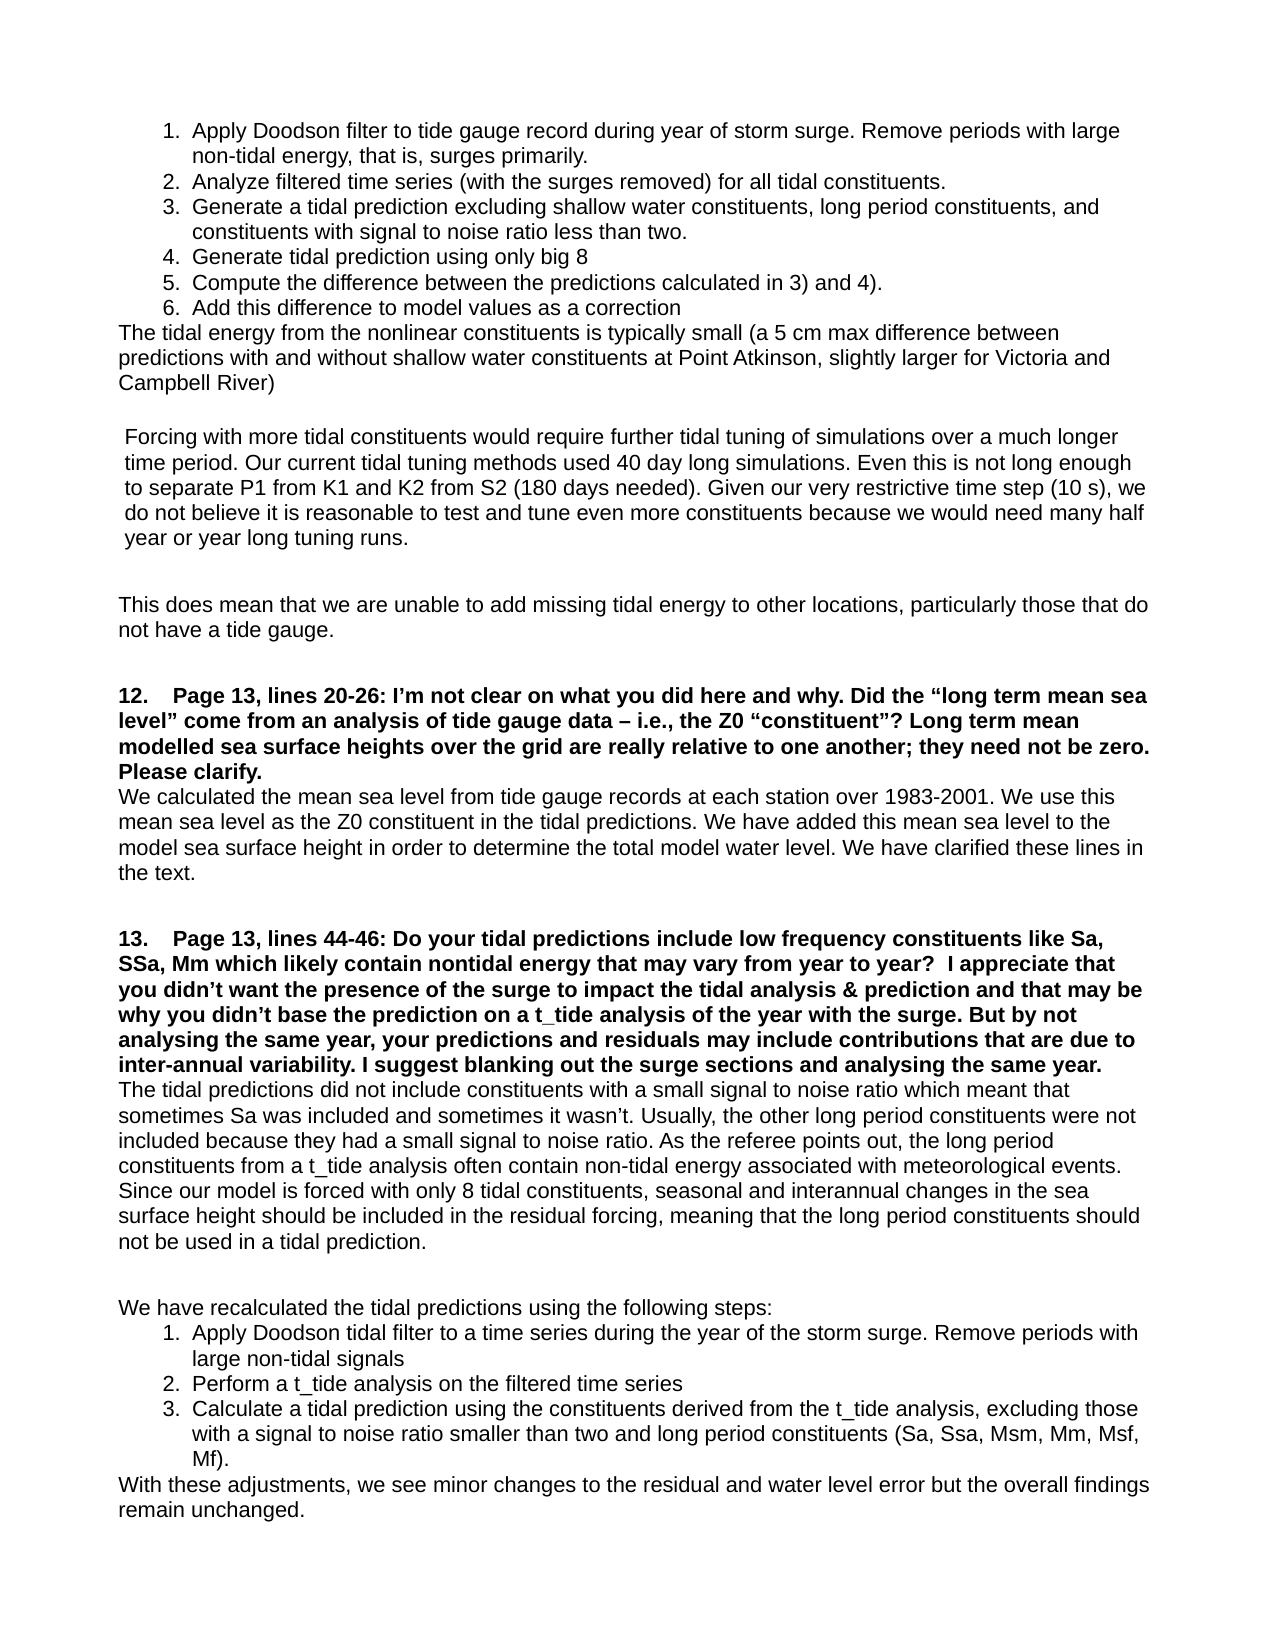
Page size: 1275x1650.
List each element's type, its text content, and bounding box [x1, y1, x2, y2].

text We have recalculated the tidal predictions using the following steps: [118, 1295, 1157, 1320]
list Generate tidal prediction using only big 8 [162, 244, 1157, 269]
list Perform a t_tide analysis on the filtered time series [162, 1371, 1157, 1396]
list Compute the difference between the predictions calculated in 3) and 4). [162, 269, 1157, 294]
text Forcing with more tidal constituents would require further tidal tuning of simulations over a much longer [124, 424, 1157, 449]
text year or year long tuning runs. [124, 525, 1157, 550]
text to separate P1 from K1 and K2 from S2 (180 days needed). Given our very restrictive time step (10 s), we [124, 474, 1157, 500]
list Calculate a tidal prediction using the constituents derived from the t_tide analysis, excluding those with a signal to noise ratio smaller than two and long period constituents (Sa, Ssa, Msm, Mm, Msf, Mf). [162, 1396, 1157, 1471]
list Add this difference to model values as a correction [162, 294, 1157, 320]
list Apply Doodson filter to tide gauge record during year of storm surge. Remove periods with large non-tidal energy, that is, surges primarily. [162, 118, 1157, 168]
list Apply Doodson tidal filter to a time series during the year of the storm surge. Remove periods with large non-tidal signals [162, 1320, 1157, 1371]
text do not believe it is reasonable to test and tune even more constituents because we would need many half [124, 500, 1157, 525]
text We calculated the mean sea level from tide gauge records at each station over 1983-2001. We use this mean sea level as the Z0 constituent in the tidal predictions. We have added this mean sea level to the model sea surface height in order to determine the total model water level. We have clarified these lines in the text. [118, 784, 1157, 885]
text With these adjustments, we see minor changes to the residual and water level error but the overall findings remain unchanged. [118, 1471, 1157, 1522]
text This does mean that we are unable to add missing tidal energy to other locations, particularly those that do not have a tide gauge. [118, 591, 1157, 642]
text 13. Page 13, lines 44-46: Do your tidal predictions include low frequency constituents like Sa, SSa, Mm which likely contain nontidal energy that may vary from year to year? I appreciate that you didn’t want the presence of the surge to impact the tidal analysis & prediction and that may be why you didn’t base the prediction on a t_tide analysis of the year with the surge. But by not analysing the same year, your predictions and residuals may include contributions that are due to inter-annual variability. I suggest blanking out the surge sections and analysing the same year. [118, 926, 1157, 1077]
text The tidal energy from the nonlinear constituents is typically small (a 5 cm max difference between predictions with and without shallow water constituents at Point Atkinson, slightly larger for Victoria and Campbell River) [118, 320, 1157, 395]
text The tidal predictions did not include constituents with a small signal to noise ratio which meant that sometimes Sa was included and sometimes it wasn’t. Usually, the other long period constituents were not included because they had a small signal to noise ratio. As the referee points out, the long period constituents from a t_tide analysis often contain non-tidal energy associated with meteorological events. Since our model is forced with only 8 tidal constituents, seasonal and interannual changes in the sea surface height should be included in the residual forcing, meaning that the long period constituents should not be used in a tidal prediction. [118, 1077, 1157, 1254]
text 12. Page 13, lines 20-26: I’m not clear on what you did here and why. Did the “long term mean sea level” come from an analysis of tide gauge data – i.e., the Z0 “constituent”? Long term mean modelled sea surface heights over the grid are really relative to one another; they need not be zero. Please clarify. [118, 683, 1157, 784]
text time period. Our current tidal tuning methods used 40 day long simulations. Even this is not long enough [124, 449, 1157, 474]
list Generate a tidal prediction excluding shallow water constituents, long period constituents, and constituents with signal to noise ratio less than two. [162, 194, 1157, 244]
list Analyze filtered time series (with the surges removed) for all tidal constituents. [162, 168, 1157, 194]
